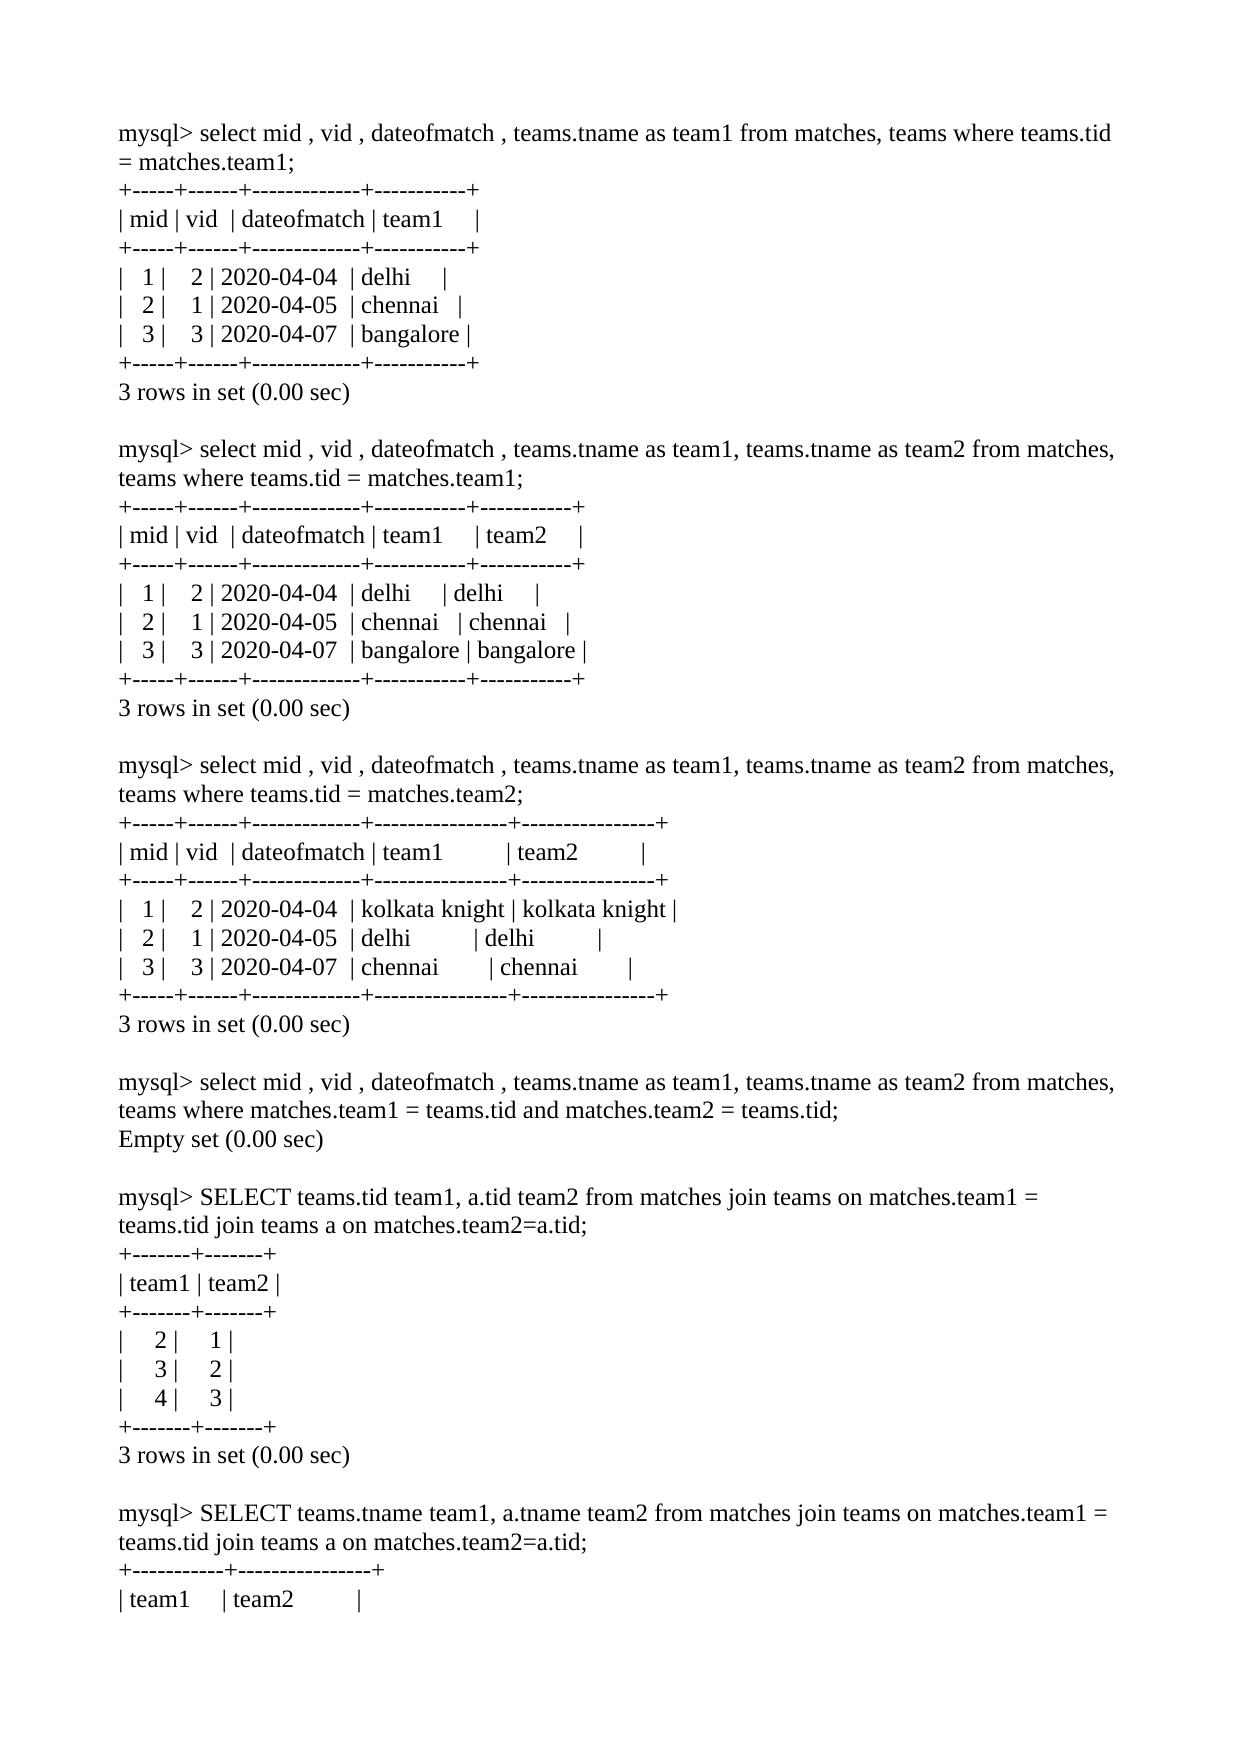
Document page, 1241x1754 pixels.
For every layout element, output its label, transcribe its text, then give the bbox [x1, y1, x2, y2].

text | 3 | 3 | 2020-04-07 | bangalore | [118, 319, 1122, 348]
text | 1 | 2 | 2020-04-04 | delhi | [118, 262, 1122, 291]
text | 2 | 1 | 2020-04-05 | delhi | delhi | [118, 923, 1122, 952]
text +-----------+----------------+ [118, 1556, 1122, 1584]
text | team1 | team2 | [118, 1268, 1122, 1297]
text | 1 | 2 | 2020-04-04 | delhi | delhi | [118, 578, 1122, 607]
text +-----+------+-------------+----------------+----------------+ [118, 808, 1122, 837]
text +-----+------+-------------+-----------+ [118, 348, 1122, 377]
text | 2 | 1 | 2020-04-05 | chennai | chennai | [118, 607, 1122, 636]
text | 4 | 3 | [118, 1383, 1122, 1412]
text | 2 | 1 | 2020-04-05 | chennai | [118, 291, 1122, 319]
text 3 rows in set (0.00 sec) [118, 377, 1122, 406]
text mysql> SELECT teams.tname team1, a.tname team2 from matches join teams on matches.team1 = teams.tid join teams a on matches.team2=a.tid; [118, 1498, 1122, 1556]
text +-----+------+-------------+-----------+-----------+ [118, 664, 1122, 693]
text +-----+------+-------------+----------------+----------------+ [118, 981, 1122, 1009]
text mysql> select mid , vid , dateofmatch , teams.tname as team1, teams.tname as team2 from matches, teams where teams.tid = matches.team2; [118, 751, 1122, 808]
text | 3 | 3 | 2020-04-07 | chennai | chennai | [118, 952, 1122, 981]
text +-----+------+-------------+-----------+-----------+ [118, 549, 1122, 578]
text Empty set (0.00 sec) [118, 1124, 1122, 1153]
text +-----+------+-------------+-----------+-----------+ [118, 492, 1122, 521]
text +-------+-------+ [118, 1412, 1122, 1441]
text | team1 | team2 | [118, 1584, 1122, 1613]
text | mid | vid | dateofmatch | team1 | team2 | [118, 521, 1122, 549]
text | mid | vid | dateofmatch | team1 | [118, 204, 1122, 233]
text | 1 | 2 | 2020-04-04 | kolkata knight | kolkata knight | [118, 894, 1122, 923]
text 3 rows in set (0.00 sec) [118, 1009, 1122, 1038]
text mysql> select mid , vid , dateofmatch , teams.tname as team1, teams.tname as team2 from matches, teams where matches.team1 = teams.tid and matches.team2 = teams.tid; [118, 1067, 1122, 1124]
text +-----+------+-------------+----------------+----------------+ [118, 866, 1122, 894]
text +-------+-------+ [118, 1297, 1122, 1326]
text | mid | vid | dateofmatch | team1 | team2 | [118, 837, 1122, 866]
text | 2 | 1 | [118, 1326, 1122, 1354]
text +-----+------+-------------+-----------+ [118, 176, 1122, 204]
text mysql> select mid , vid , dateofmatch , teams.tname as team1, teams.tname as team2 from matches, teams where teams.tid = matches.team1; [118, 434, 1122, 492]
text | 3 | 2 | [118, 1354, 1122, 1383]
text +-------+-------+ [118, 1239, 1122, 1268]
text | 3 | 3 | 2020-04-07 | bangalore | bangalore | [118, 636, 1122, 664]
text mysql> select mid , vid , dateofmatch , teams.tname as team1 from matches, teams where teams.tid = matches.team1; [118, 118, 1122, 176]
text 3 rows in set (0.00 sec) [118, 693, 1122, 722]
text mysql> SELECT teams.tid team1, a.tid team2 from matches join teams on matches.team1 = teams.tid join teams a on matches.team2=a.tid; [118, 1182, 1122, 1239]
text +-----+------+-------------+-----------+ [118, 233, 1122, 262]
text 3 rows in set (0.00 sec) [118, 1441, 1122, 1469]
